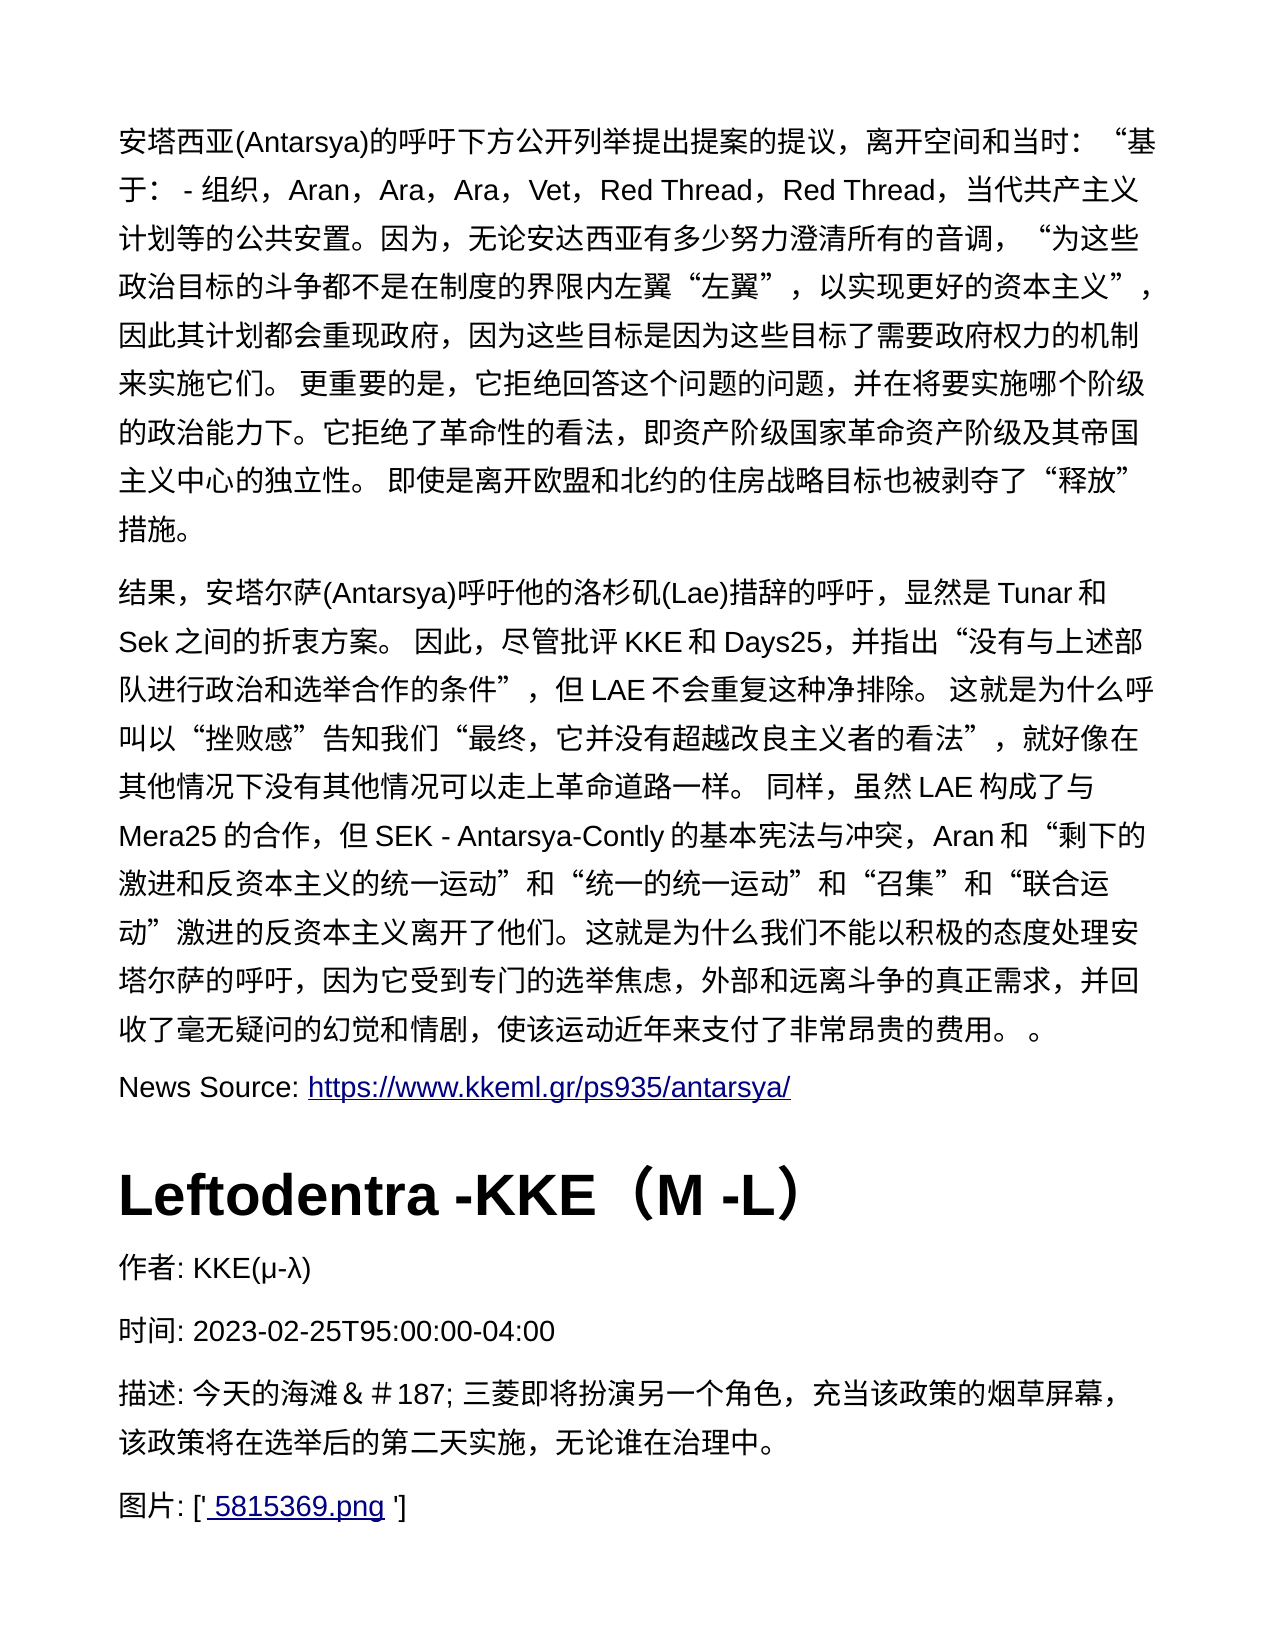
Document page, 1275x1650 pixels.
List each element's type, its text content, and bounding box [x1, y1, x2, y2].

text 描述: 今天的海滩＆＃187; 三菱即将扮演另一个角色，充当该政策的烟草屏幕，该政策将在选举后的第二天实施，无论谁在治理中。 [118, 1371, 1157, 1462]
text 时间: 2023-02-25T95:00:00-04:00 [118, 1308, 1157, 1350]
text 结果，安塔尔萨(Antarsya)呼吁他的洛杉矶(Lae)措辞的呼吁，显然是Tunar和Sek之间的折衷方案。 因此，尽管批评KKE和Days25，并指出“没有与上述部队进行政治和选举合作的条件”，但LAE不会重复这种净排除。 这就是为什么呼叫以“挫败感”告知我们“最终，它并没有超越改良主义者的看法”，就好像在其他情况下没有其他情况可以走上革命道路一样。 同样，虽然LAE构成了与Mera25的合作，但SEK - Antarsya-Contly的基本宪法与冲突，Aran和“剩下的激进和反资本主义的统一运动”和“统一的统一运动”和“召集”和“联合运动”激进的反资本主义离开了他们。这就是为什么我们不能以积极的态度处理安塔尔萨的呼吁，因为它受到专门的选举焦虑，外部和远离斗争的真正需求，并回收了毫无疑问的幻觉和情剧，使该运动近年来支付了非常昂贵的费用。 。 [118, 569, 1157, 1049]
subtitle Leftodentra -KKE（M -L） [118, 1148, 1157, 1232]
text 图片: [' 5815369.png '] [118, 1483, 1157, 1525]
text 作者: ΚΚΕ(μ-λ) [118, 1245, 1157, 1287]
text 安塔西亚(Antarsya)的呼吁下方公开列举提出提案的提议，离开空间和当时：“基于： - 组织，Aran，Ara，Ara，Vet，Red Thread，Red Thread，当代共产主义计划等的公共安置。因为，无论安达西亚有多少努力澄清所有的音调，“为这些政治目标的斗争都不是在制度的界限内左翼“左翼”，以实现更好的资本主义”，因此其计划都会重现政府，因为这些目标是因为这些目标了需要政府权力的机制来实施它们。 更重要的是，它拒绝回答这个问题的问题，并在将要实施哪个阶级的政治能力下。它拒绝了革命性的看法，即资产阶级国家革命资产阶级及其帝国主义中心的独立性。 即使是离开欧盟和北约的住房战略目标也被剥夺了“释放”措施。 [118, 118, 1157, 549]
text News Source: https://www.kkeml.gr/ps935/antarsya/ [118, 1069, 1157, 1103]
